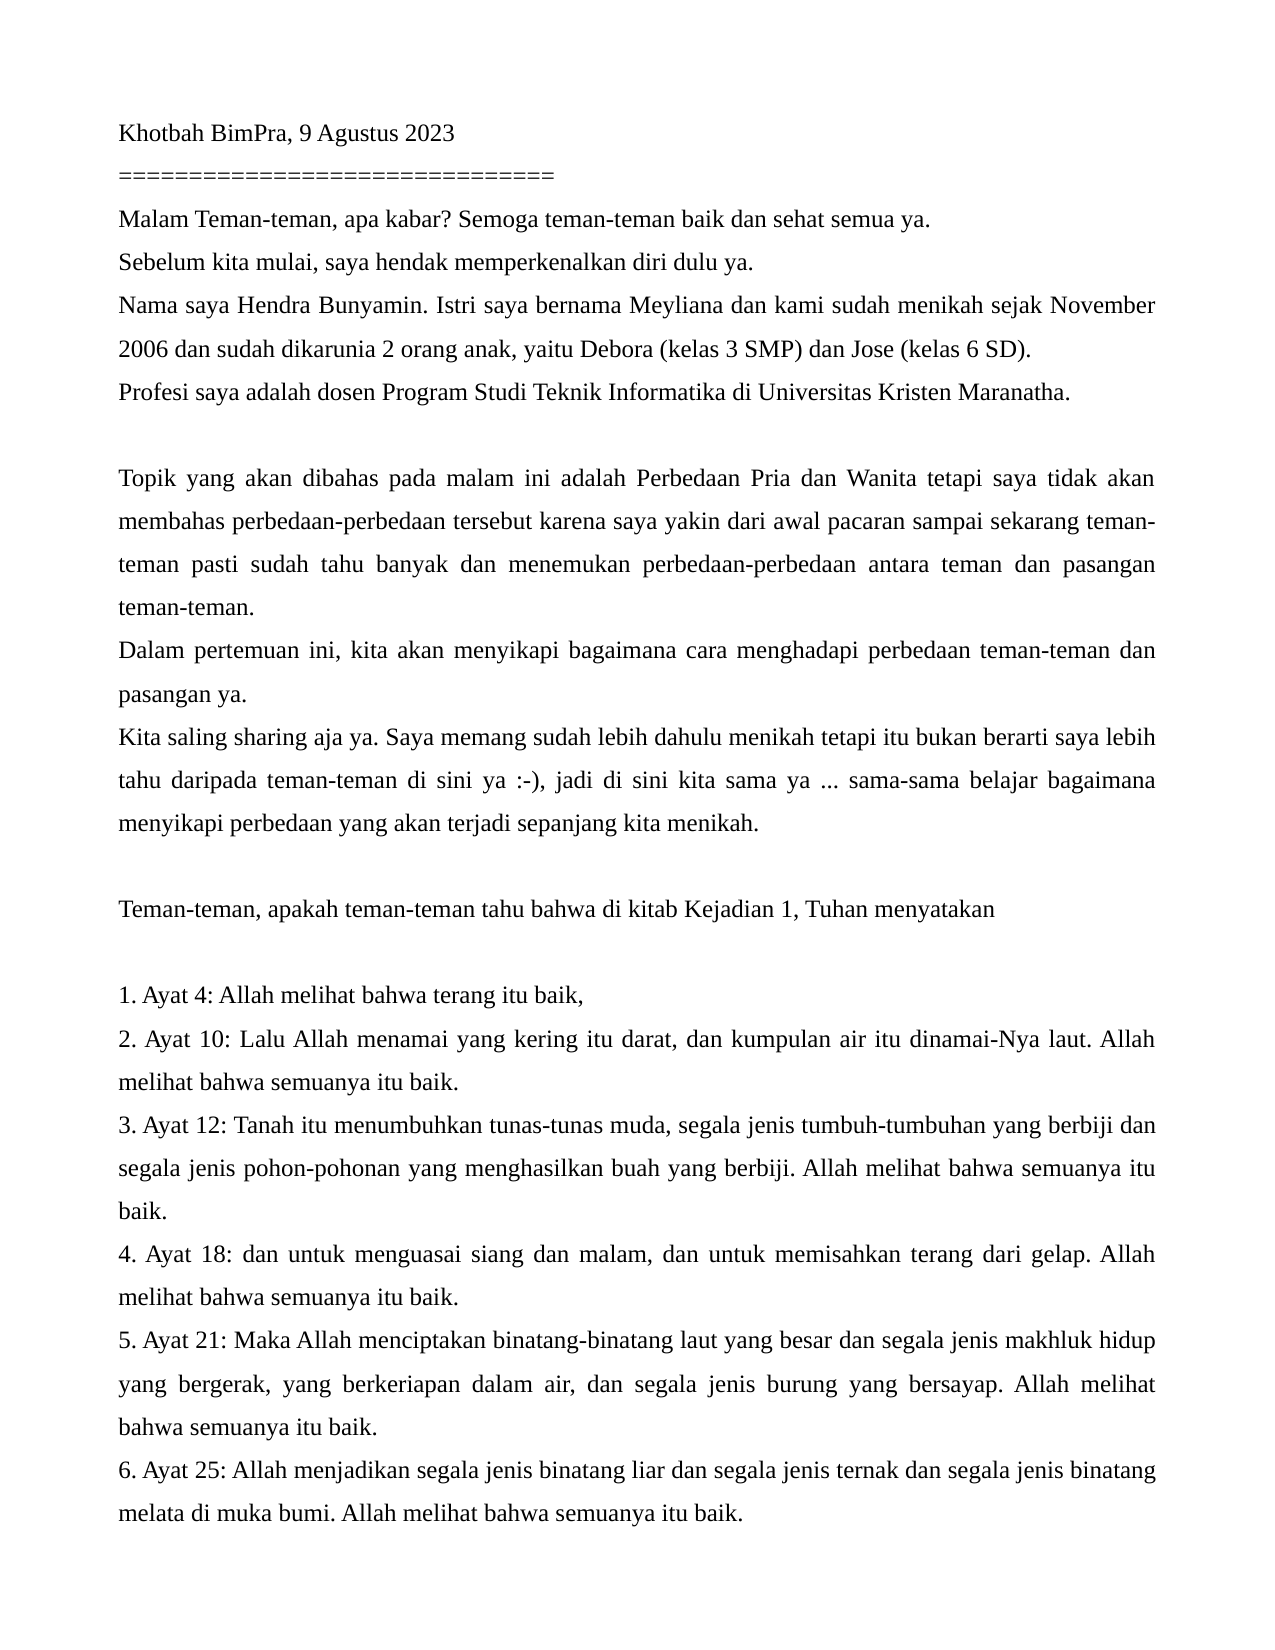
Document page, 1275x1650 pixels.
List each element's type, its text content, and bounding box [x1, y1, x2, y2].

text Kita saling sharing aja ya. Saya memang sudah lebih dahulu menikah tetapi itu bukan berarti saya lebih tahu daripada teman-teman di sini ya :-), jadi di sini kita sama ya ... sama-sama belajar bagaimana menyikapi perbedaan yang akan terjadi sepanjang kita menikah. [118, 722, 1157, 837]
text Topik yang akan dibahas pada malam ini adalah Perbedaan Pria dan Wanita tetapi saya tidak akan membahas perbedaan-perbedaan tersebut karena saya yakin dari awal pacaran sampai sekarang teman-teman pasti sudah tahu banyak dan menemukan perbedaan-perbedaan antara teman dan pasangan teman-teman. [118, 463, 1157, 621]
text 6. Ayat 25: Allah menjadikan segala jenis binatang liar dan segala jenis ternak dan segala jenis binatang melata di muka bumi. Allah melihat bahwa semuanya itu baik. [118, 1455, 1157, 1527]
text Khotbah BimPra, 9 Agustus 2023 [118, 118, 1157, 147]
text Nama saya Hendra Bunyamin. Istri saya bernama Meyliana dan kami sudah menikah sejak November 2006 dan sudah dikarunia 2 orang anak, yaitu Debora (kelas 3 SMP) dan Jose (kelas 6 SD). [118, 291, 1157, 362]
text Malam Teman-teman, apa kabar? Semoga teman-teman baik dan sehat semua ya. [118, 204, 1157, 233]
text 4. Ayat 18: dan untuk menguasai siang dan malam, dan untuk memisahkan terang dari gelap. Allah melihat bahwa semuanya itu baik. [118, 1239, 1157, 1311]
text Dalam pertemuan ini, kita akan menyikapi bagaimana cara menghadapi perbedaan teman-teman dan pasangan ya. [118, 636, 1157, 707]
text 3. Ayat 12: Tanah itu menumbuhkan tunas-tunas muda, segala jenis tumbuh-tumbuhan yang berbiji dan segala jenis pohon-pohonan yang menghasilkan buah yang berbiji. Allah melihat bahwa semuanya itu baik. [118, 1110, 1157, 1225]
text Sebelum kita mulai, saya hendak memperkenalkan diri dulu ya. [118, 247, 1157, 276]
text Profesi saya adalah dosen Program Studi Teknik Informatika di Universitas Kristen Maranatha. [118, 377, 1157, 406]
text 5. Ayat 21: Maka Allah menciptakan binatang-binatang laut yang besar dan segala jenis makhluk hidup yang bergerak, yang berkeriapan dalam air, dan segala jenis burung yang bersayap. Allah melihat bahwa semuanya itu baik. [118, 1326, 1157, 1441]
text Teman-teman, apakah teman-teman tahu bahwa di kitab Kejadian 1, Tuhan menyatakan [118, 894, 1157, 923]
text =============================== [118, 161, 1157, 190]
text 1. Ayat 4: Allah melihat bahwa terang itu baik, [118, 981, 1157, 1009]
text 2. Ayat 10: Lalu Allah menamai yang kering itu darat, dan kumpulan air itu dinamai-Nya laut. Allah melihat bahwa semuanya itu baik. [118, 1024, 1157, 1096]
